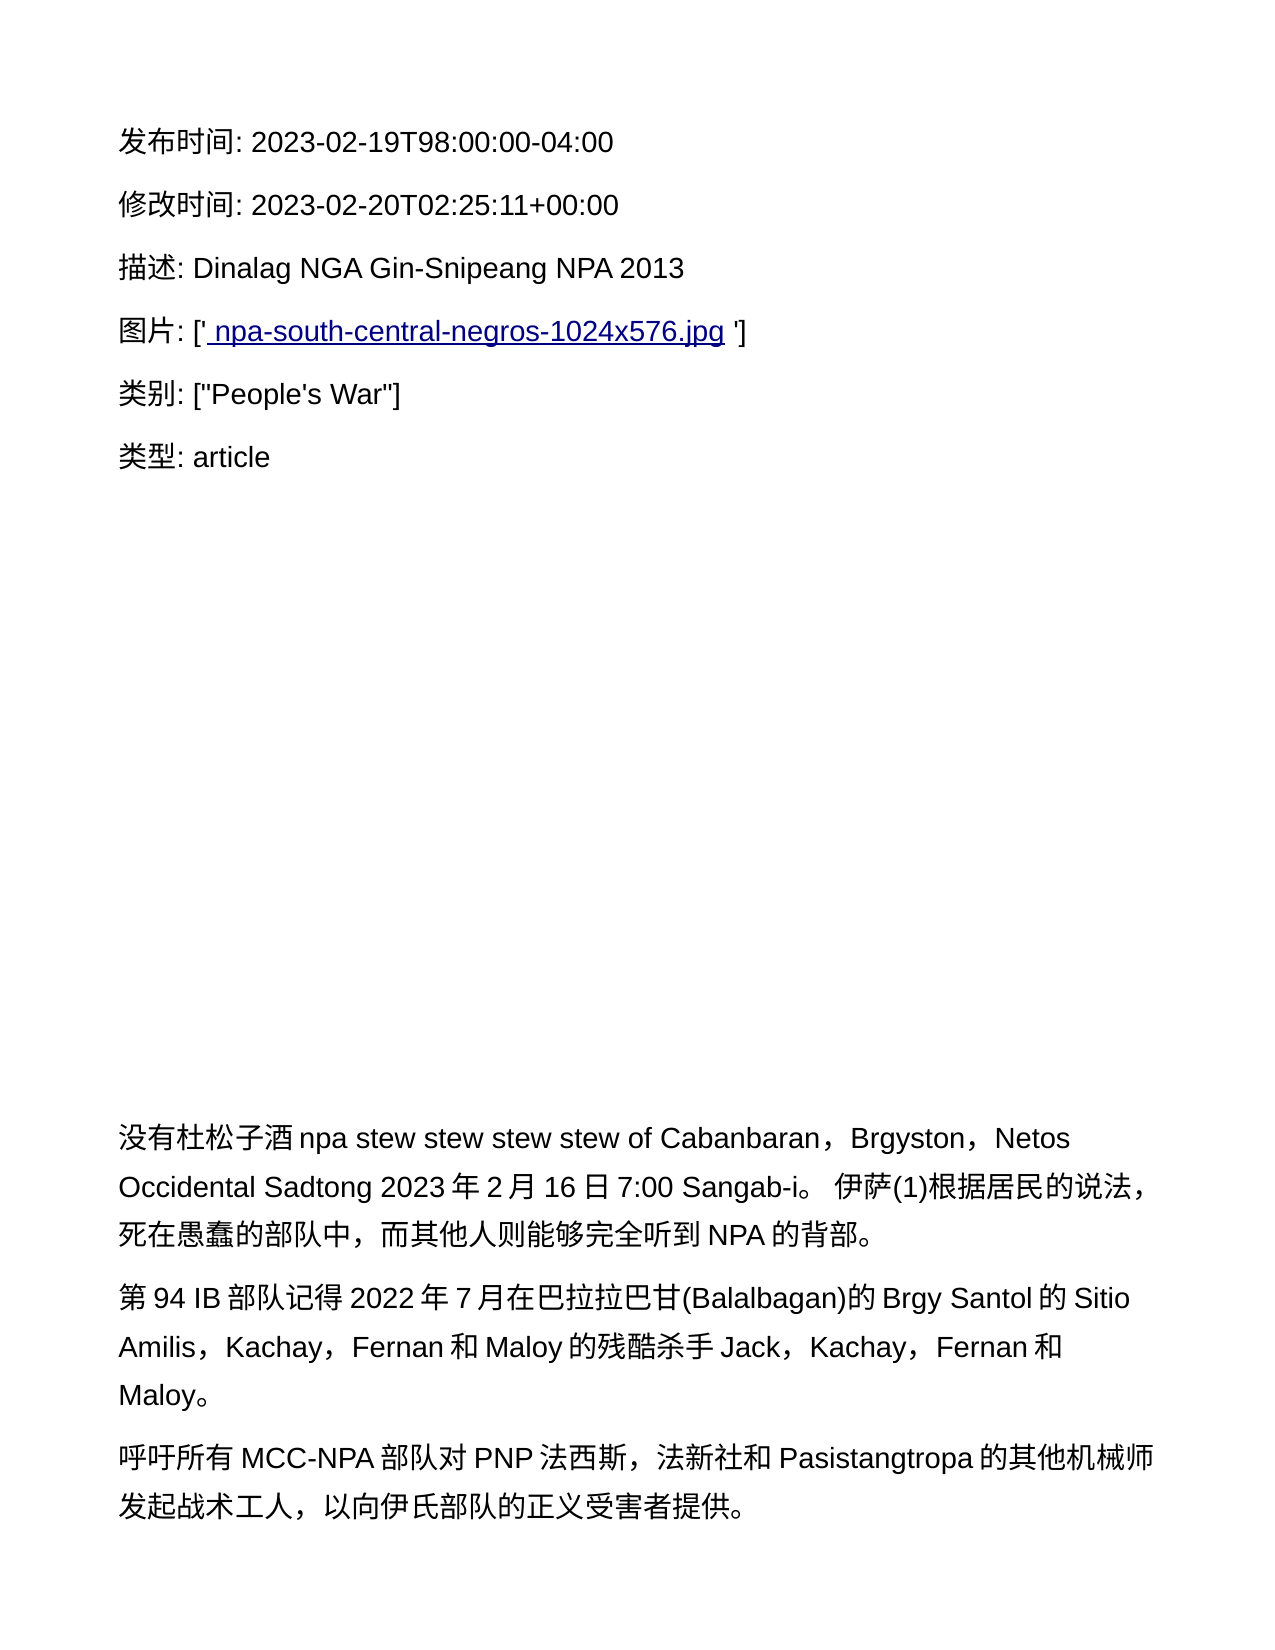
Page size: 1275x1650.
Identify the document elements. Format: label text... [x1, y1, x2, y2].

text 类型: article [118, 434, 1157, 476]
text 发布时间: 2023-02-19T98:00:00-04:00 [118, 118, 1157, 160]
text 图片: [' npa-south-central-negros-1024x576.jpg '] [118, 307, 1157, 350]
text 呼吁所有MCC-NPA部队对PNP法西斯，法新社和Pasistangtropa的其他机械师发起战术工人，以向伊氏部队的正义受害者提供。 [118, 1435, 1157, 1526]
text 类别: ["People's War"] [118, 371, 1157, 413]
text 描述: Dinalag NGA Gin-Snipeang NPA 2013 [118, 244, 1157, 287]
text 没有杜松子酒npa stew stew stew stew of Cabanbaran，Brgyston，Netos Occidental Sadtong 2023年2月16日7:00 Sangab-i。 伊萨(1)根据居民的说法，死在愚蠢的部队中，而其他人则能够完全听到NPA的背部。 [118, 497, 1157, 1254]
text 修改时间: 2023-02-20T02:25:11+00:00 [118, 181, 1157, 223]
text 第94 IB部队记得2022年7月在巴拉拉巴甘(Balalbagan)的Brgy Santol的Sitio Amilis，Kachay，Fernan和Maloy的残酷杀手Jack，Kachay，Fernan和Maloy。 [118, 1275, 1157, 1414]
